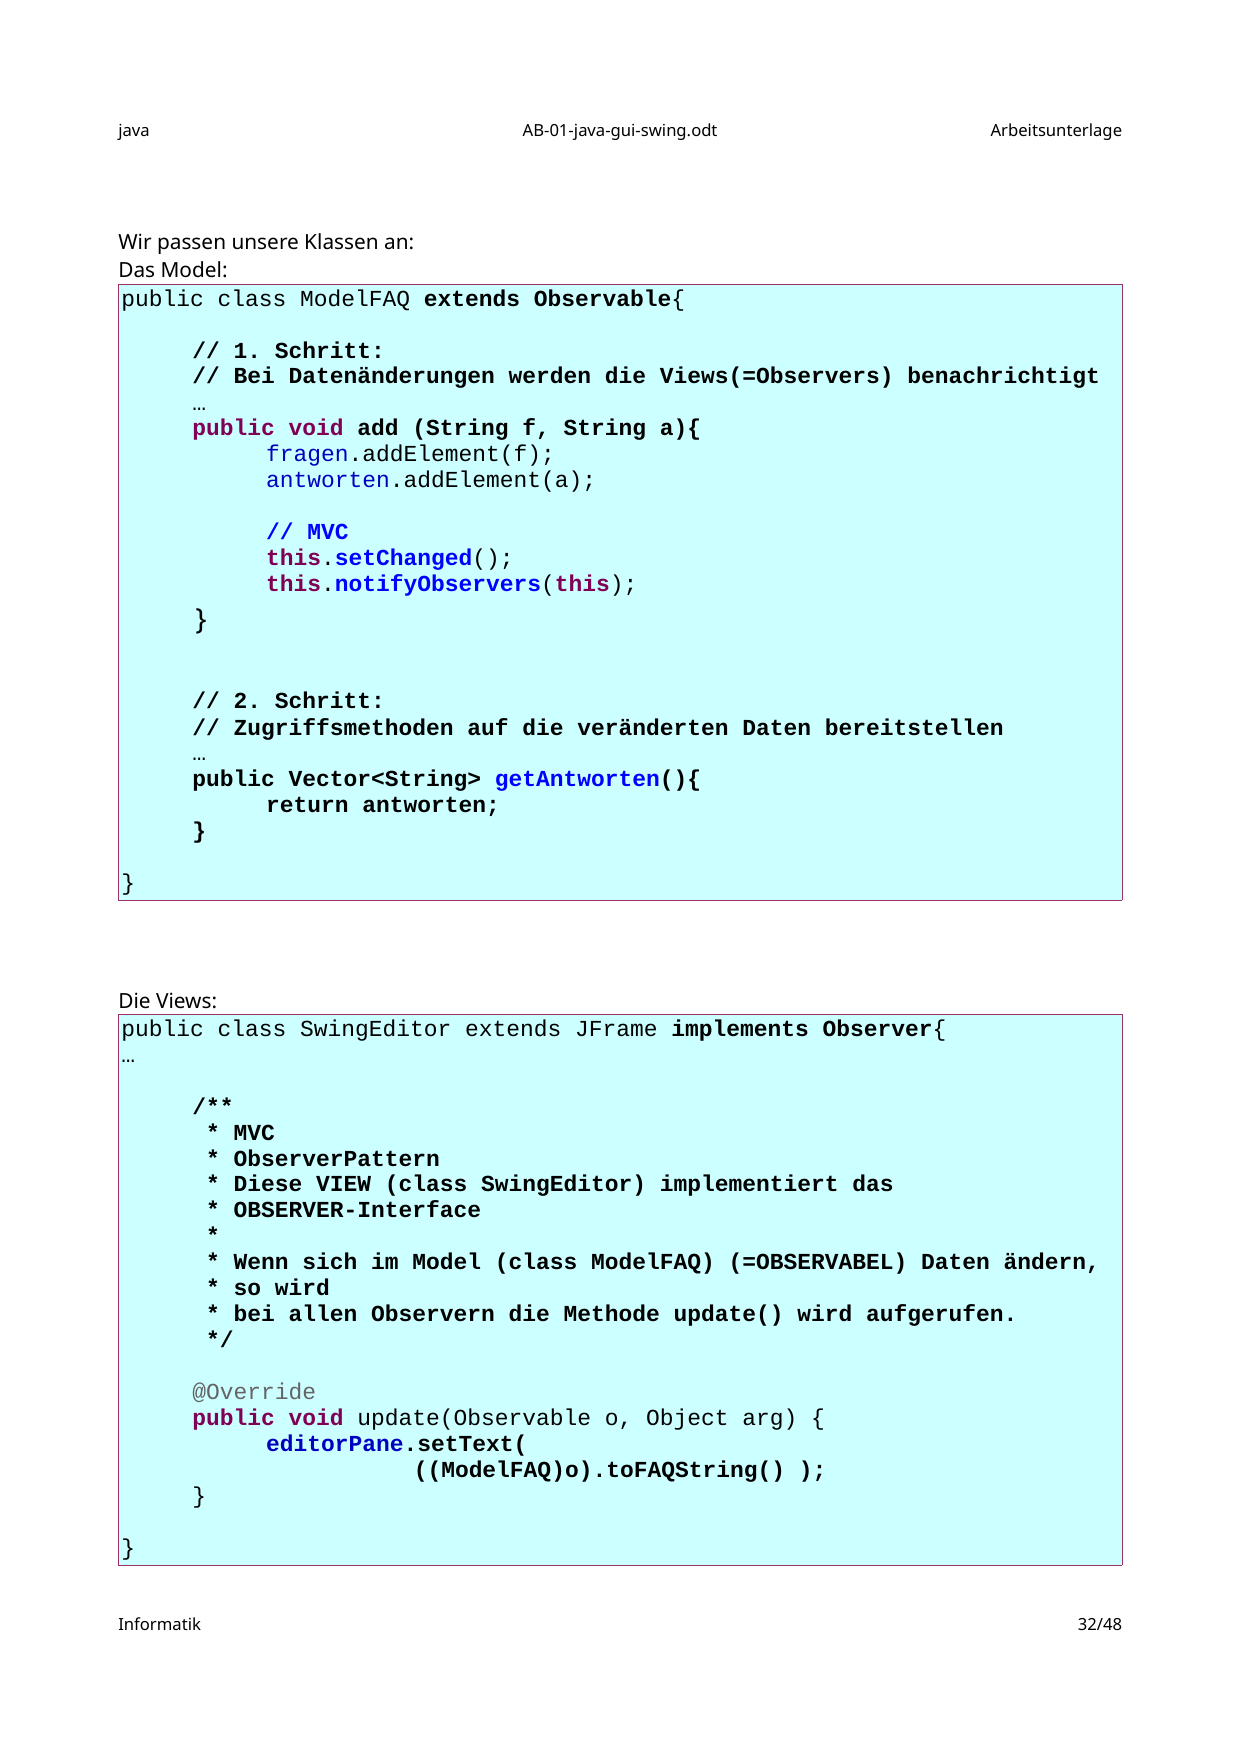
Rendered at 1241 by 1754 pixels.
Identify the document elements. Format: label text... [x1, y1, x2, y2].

text // 1. Schritt: [119, 336, 1122, 362]
text } [119, 817, 1122, 842]
text ((ModelFAQ)o).toFAQString() ); [119, 1455, 1122, 1481]
text /** [119, 1092, 1122, 1118]
text * bei allen Observern die Methode update() wird aufgerufen. [119, 1299, 1122, 1325]
text } [119, 1533, 1122, 1565]
text */ [119, 1325, 1122, 1351]
text fragen.addElement(f); [119, 440, 1122, 466]
text public Vector<String> getAntworten(){ [119, 765, 1122, 791]
text * Diese VIEW (class SwingEditor) implementiert das * OBSERVER-Interface [119, 1170, 1122, 1222]
text // Bei Datenänderungen werden die Views(=Observers) benachrichtigt … [119, 362, 1122, 414]
text this.notifyObservers(this); [119, 569, 1122, 595]
text @Override [119, 1377, 1122, 1403]
text editorPane.setText( [119, 1429, 1122, 1455]
text } [119, 595, 1122, 635]
text this.setChanged(); [119, 543, 1122, 569]
text … [119, 739, 1122, 765]
text public void add (String f, String a){ [119, 414, 1122, 440]
text * Wenn sich im Model (class ModelFAQ) (=OBSERVABEL) Daten ändern, [119, 1248, 1122, 1273]
text // 2. Schritt: [119, 687, 1122, 713]
text public void update(Observable o, Object arg) { [119, 1403, 1122, 1429]
text // MVC [119, 517, 1122, 543]
text * MVC [119, 1118, 1122, 1144]
text * so wird [119, 1273, 1122, 1299]
text Die Views: [118, 986, 1122, 1014]
text * ObserverPattern [119, 1144, 1122, 1170]
text public class SwingEditor extends JFrame implements Observer{ [119, 1015, 1122, 1040]
text antworten.addElement(a); [119, 466, 1122, 492]
text } [119, 1481, 1122, 1507]
text Wir passen unsere Klassen an: [118, 227, 1122, 256]
text * [119, 1222, 1122, 1248]
text Das Model: [118, 256, 1122, 284]
text return antworten; [119, 791, 1122, 817]
text // Zugriffsmethoden auf die veränderten Daten bereitstellen [119, 713, 1122, 739]
text } [119, 868, 1122, 900]
text … [119, 1040, 1122, 1066]
text public class ModelFAQ extends Observable{ [119, 285, 1122, 310]
